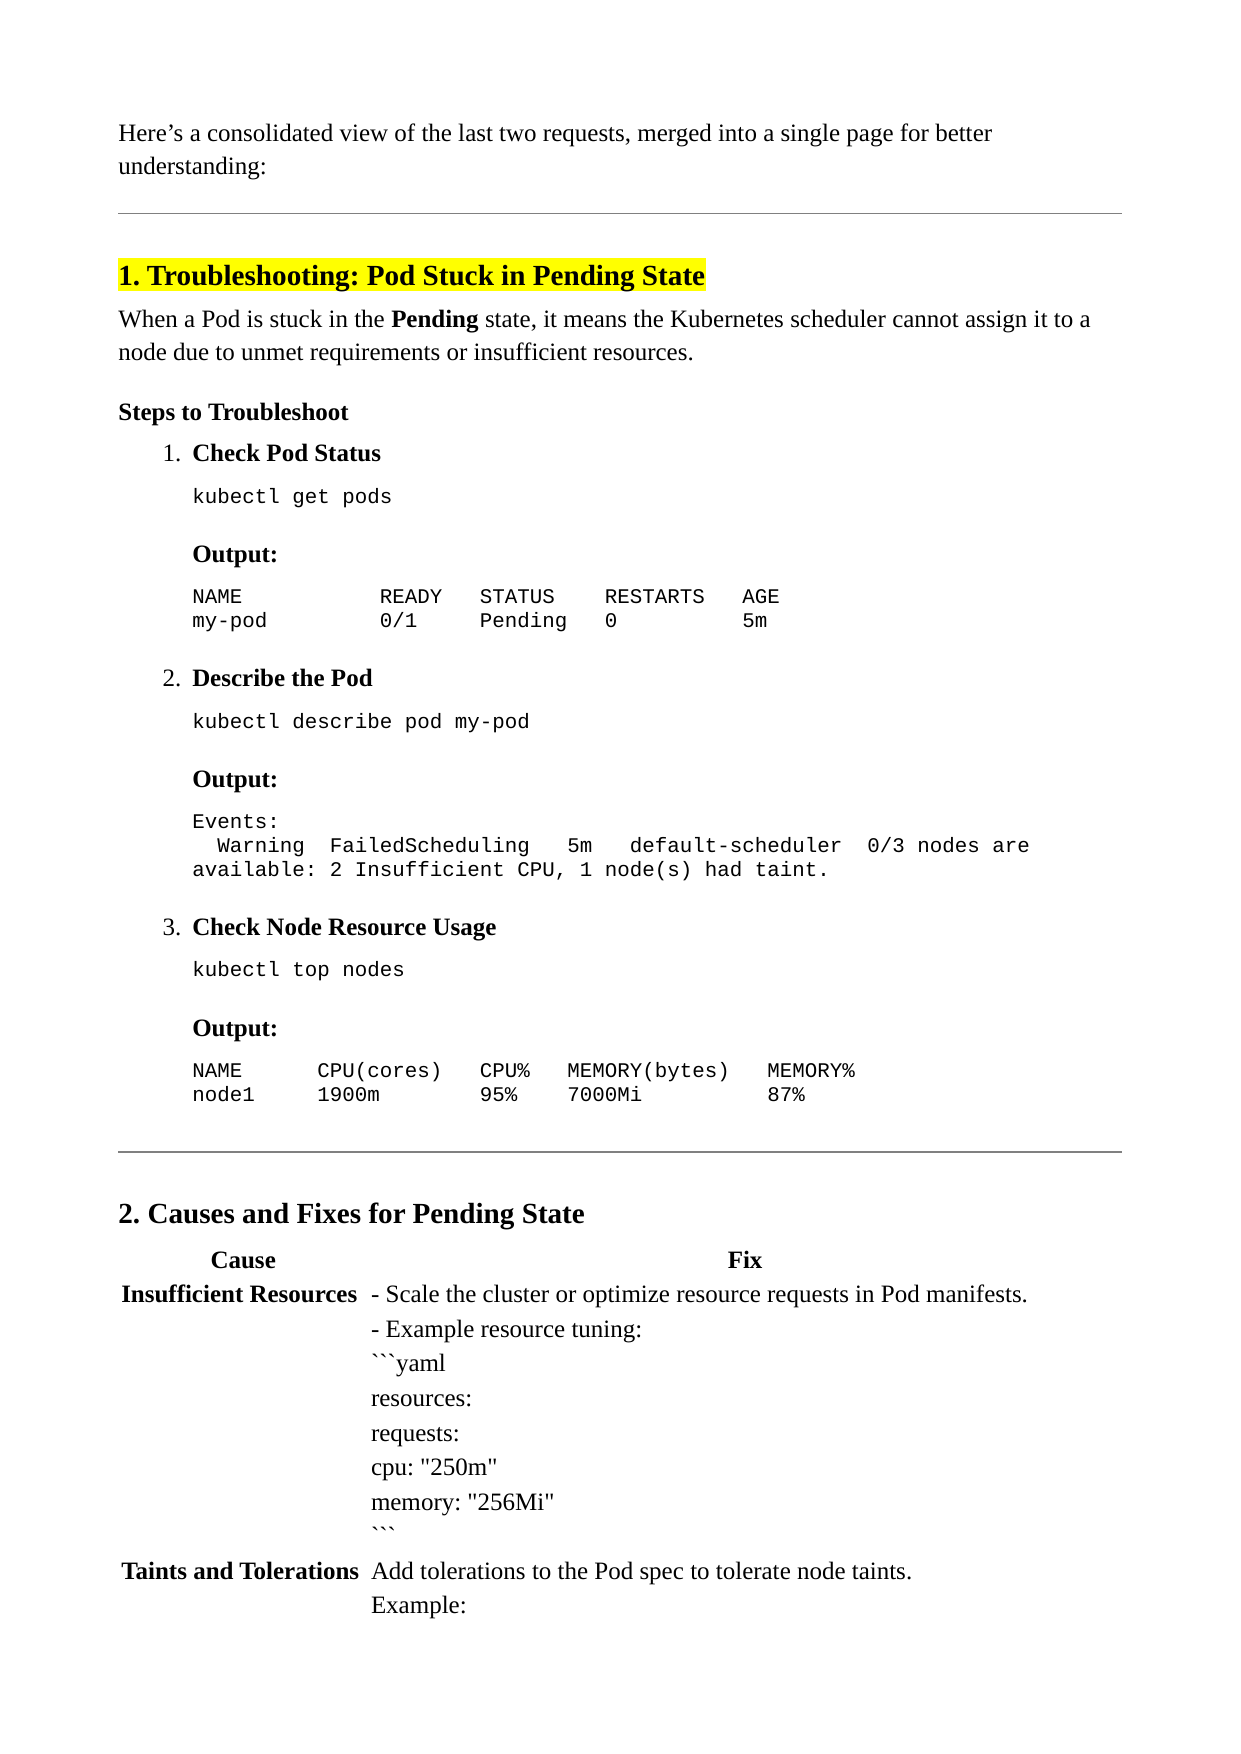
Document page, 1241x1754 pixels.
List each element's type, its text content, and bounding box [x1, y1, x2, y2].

list Check Pod Status [162, 438, 1122, 467]
table_header Cause [118, 1242, 368, 1276]
table_cell [118, 1415, 368, 1449]
table_cell - Example resource tuning: [368, 1311, 1122, 1346]
table_cell [118, 1519, 368, 1553]
list kubectl describe pod my-pod [162, 711, 1122, 734]
table_cell Insufficient Resources [118, 1276, 368, 1311]
table_cell cpu: "250m" [368, 1449, 1122, 1484]
list NAME READY STATUS RESTARTS AGE [162, 586, 1122, 610]
table_cell memory: "256Mi" [368, 1484, 1122, 1518]
table_header Fix [368, 1242, 1122, 1276]
table_cell [118, 1588, 368, 1622]
list Events: [162, 811, 1122, 835]
table_cell [118, 1311, 368, 1346]
table_cell ```yaml [368, 1346, 1122, 1380]
table_cell [118, 1346, 368, 1380]
list Output: [162, 539, 1122, 567]
table_cell Taints and Tolerations [118, 1553, 368, 1588]
table_cell Example: [368, 1588, 1122, 1622]
table_cell resources: [368, 1380, 1122, 1415]
list my-pod 0/1 Pending 0 5m [162, 610, 1122, 634]
subtitle 2. Causes and Fixes for Pending State [118, 1196, 1122, 1229]
list NAME CPU(cores) CPU% MEMORY(bytes) MEMORY% [162, 1060, 1122, 1084]
list node1 1900m 95% 7000Mi 87% [162, 1084, 1122, 1107]
table_cell - Scale the cluster or optimize resource requests in Pod manifests. [368, 1276, 1122, 1311]
list kubectl get pods [162, 486, 1122, 509]
table_cell [118, 1380, 368, 1415]
table_cell [118, 1449, 368, 1484]
text Here’s a consolidated view of the last two requests, merged into a single page for better understanding: [118, 118, 1122, 180]
subtitle 1. Troubleshooting: Pod Stuck in Pending State [118, 258, 1122, 291]
table_cell Add tolerations to the Pod spec to tolerate node taints. [368, 1553, 1122, 1588]
list Check Node Resource Usage [162, 912, 1122, 941]
list Describe the Pod [162, 663, 1122, 692]
table_cell requests: [368, 1415, 1122, 1449]
subtitle Steps to Troubleshoot [118, 397, 1122, 426]
list Output: [162, 764, 1122, 793]
text When a Pod is stuck in the Pending state, it means the Kubernetes scheduler cannot assign it to a node due to unmet requirements or insufficient resources. [118, 304, 1122, 365]
list Warning FailedScheduling 5m default-scheduler 0/3 nodes are available: 2 Insufficient CPU, 1 node(s) had taint. [162, 835, 1122, 882]
table_cell ``` [368, 1519, 1122, 1553]
list kubectl top nodes [162, 959, 1122, 983]
list Output: [162, 1013, 1122, 1041]
table_cell [118, 1484, 368, 1518]
